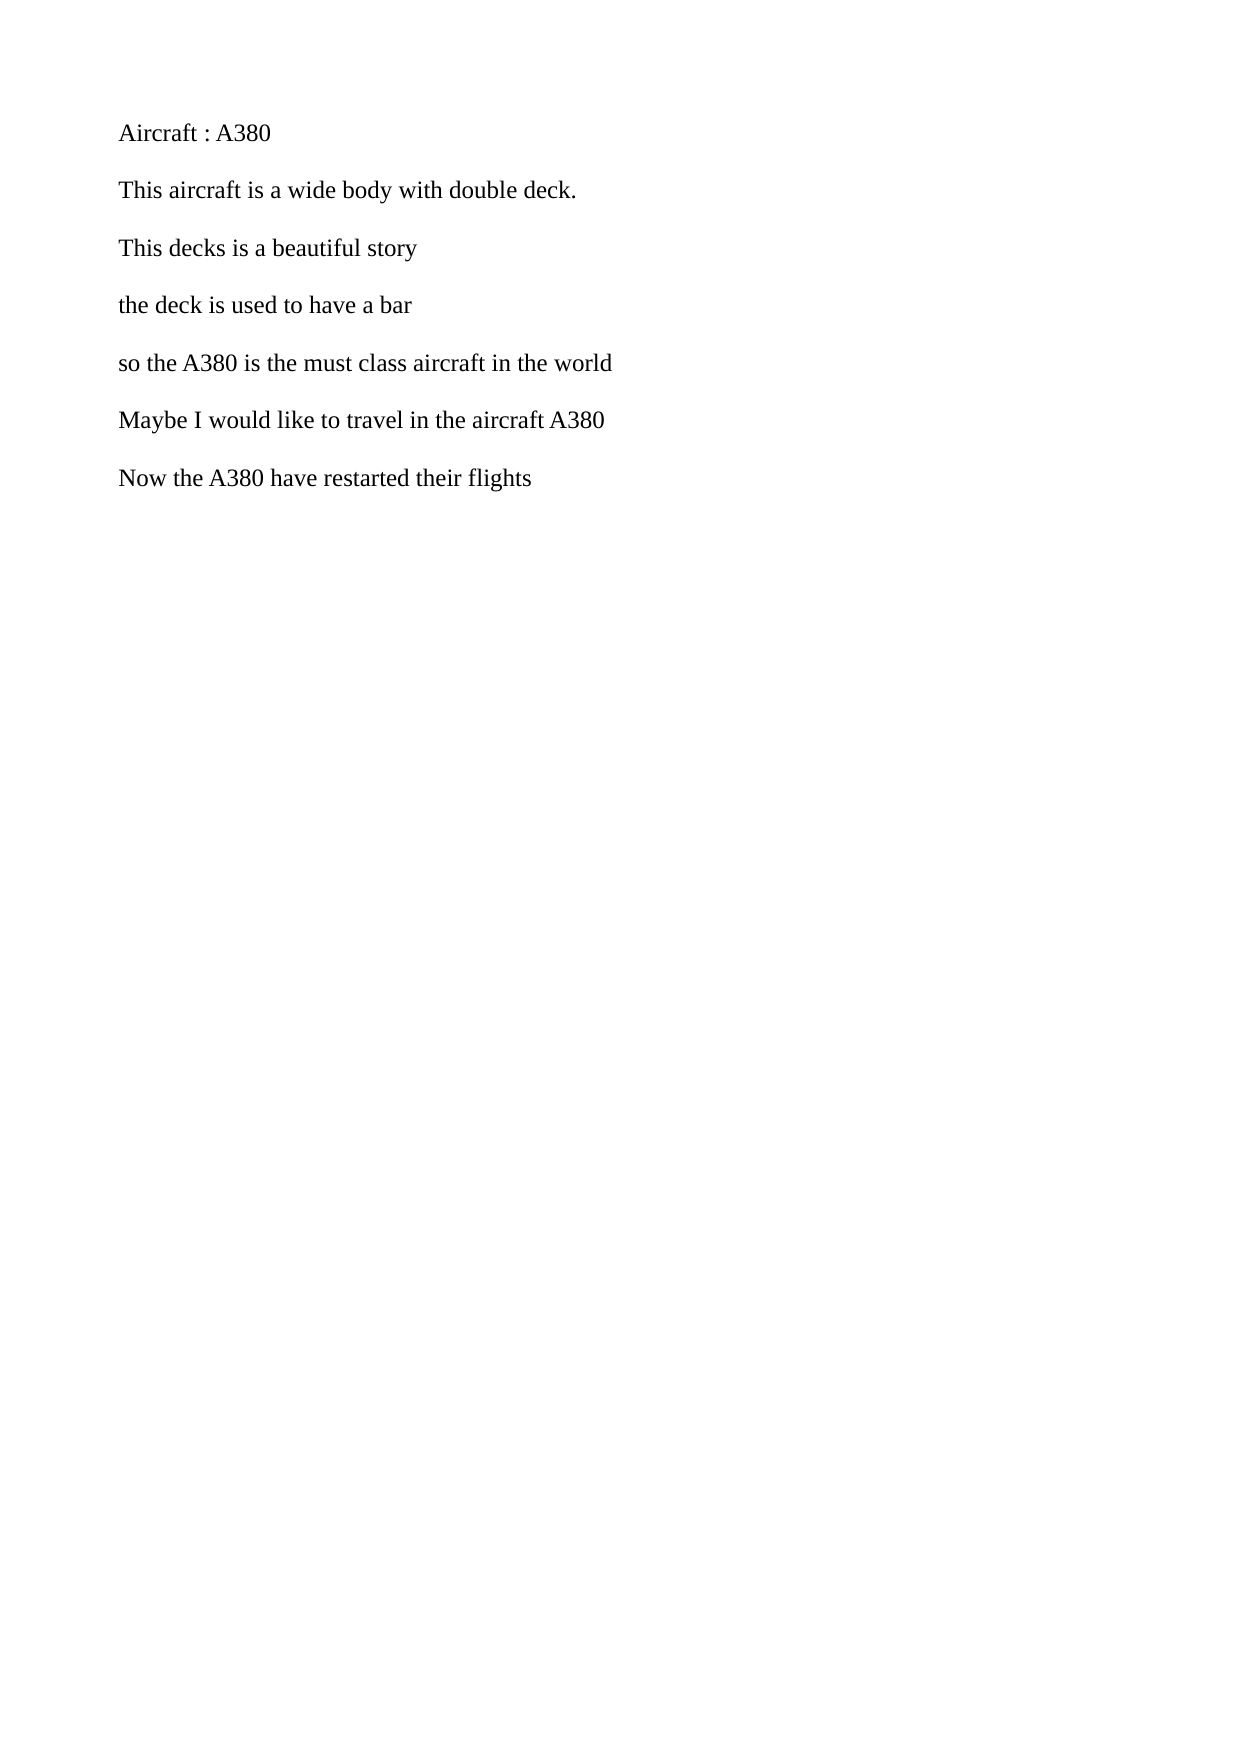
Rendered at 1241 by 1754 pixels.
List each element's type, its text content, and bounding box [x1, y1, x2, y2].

text the deck is used to have a bar [118, 291, 1122, 319]
text Now the A380 have restarted their flights [118, 463, 1122, 492]
text Aircraft : A380 [118, 118, 1122, 147]
text so the A380 is the must class aircraft in the world [118, 348, 1122, 377]
text Maybe I would like to travel in the aircraft A380 [118, 406, 1122, 434]
text This aircraft is a wide body with double deck. [118, 176, 1122, 204]
text This decks is a beautiful story [118, 233, 1122, 262]
